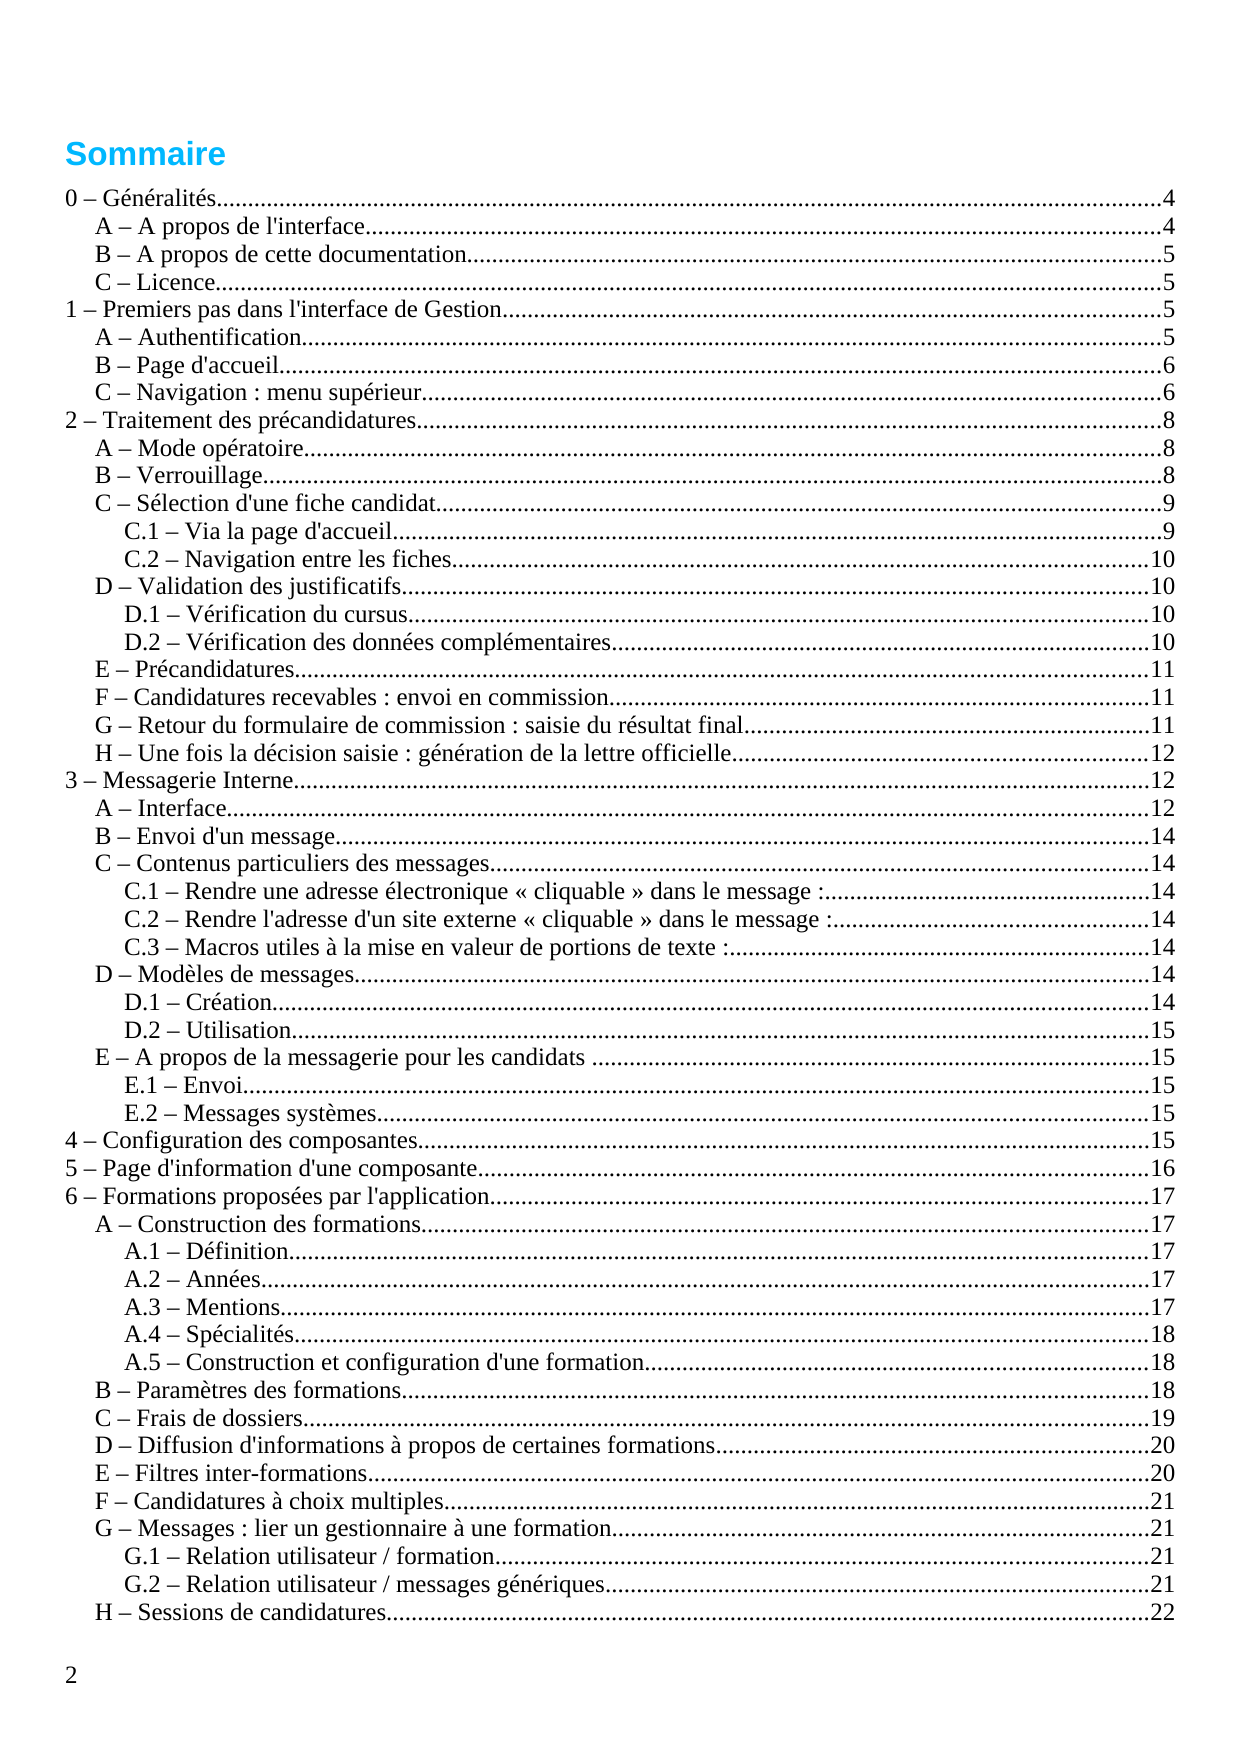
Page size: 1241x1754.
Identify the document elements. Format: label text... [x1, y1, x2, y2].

text E.1 – Envoi 15 [124, 1071, 1175, 1099]
text A.4 – Spécialités 18 [124, 1321, 1175, 1348]
text D – Modèles de messages 14 [94, 960, 1175, 988]
text D.1 – Création 14 [124, 988, 1175, 1016]
text D – Diffusion d'informations à propos de certaines formations 20 [94, 1431, 1175, 1459]
text 4 – Configuration des composantes 15 [65, 1127, 1175, 1154]
text A – Mode opératoire 8 [94, 434, 1175, 462]
text D – Validation des justificatifs 10 [94, 572, 1175, 600]
text C – Navigation : menu supérieur 6 [94, 378, 1175, 406]
text B – Paramètres des formations 18 [94, 1376, 1175, 1404]
text E – Filtres inter-formations 20 [94, 1459, 1175, 1487]
text G – Retour du formulaire de commission : saisie du résultat final 11 [94, 711, 1175, 739]
text G – Messages : lier un gestionnaire à une formation 21 [94, 1514, 1175, 1542]
text A.1 – Définition 17 [124, 1237, 1175, 1265]
text B – Verrouillage 8 [94, 462, 1175, 489]
text C – Frais de dossiers 19 [94, 1404, 1175, 1431]
text D.2 – Vérification des données complémentaires 10 [124, 628, 1175, 656]
text H – Une fois la décision saisie : génération de la lettre officielle 12 [94, 739, 1175, 766]
text A.3 – Mentions 17 [124, 1293, 1175, 1321]
text C.3 – Macros utiles à la mise en valeur de portions de texte : 14 [124, 933, 1175, 960]
text C.1 – Via la page d'accueil 9 [124, 517, 1175, 545]
text A.5 – Construction et configuration d'une formation 18 [124, 1348, 1175, 1376]
text F – Candidatures recevables : envoi en commission 11 [94, 683, 1175, 711]
text G.1 – Relation utilisateur / formation 21 [124, 1542, 1175, 1570]
text D.1 – Vérification du cursus 10 [124, 600, 1175, 628]
text 5 – Page d'information d'une composante 16 [65, 1154, 1175, 1182]
text 0 – Généralités 4 [65, 184, 1175, 212]
text A – A propos de l'interface 4 [94, 212, 1175, 240]
text C – Contenus particuliers des messages 14 [94, 849, 1175, 877]
text C.2 – Rendre l'adresse d'un site externe « cliquable » dans le message : 14 [124, 905, 1175, 933]
text E – A propos de la messagerie pour les candidats ... 15 [94, 1043, 1175, 1071]
text 3 – Messagerie Interne 12 [65, 766, 1175, 794]
text 2 – Traitement des précandidatures 8 [65, 406, 1175, 434]
text C.1 – Rendre une adresse électronique « cliquable » dans le message : 14 [124, 877, 1175, 905]
text E – Précandidatures 11 [94, 656, 1175, 683]
text B – Page d'accueil 6 [94, 351, 1175, 378]
subtitle Sommaire [65, 135, 1175, 172]
text G.2 – Relation utilisateur / messages génériques 21 [124, 1570, 1175, 1598]
text 6 – Formations proposées par l'application 17 [65, 1182, 1175, 1210]
text D.2 – Utilisation 15 [124, 1016, 1175, 1043]
text A.2 – Années 17 [124, 1265, 1175, 1293]
text A – Interface 12 [94, 794, 1175, 822]
text B – A propos de cette documentation 5 [94, 240, 1175, 268]
text A – Construction des formations 17 [94, 1210, 1175, 1237]
text E.2 – Messages systèmes 15 [124, 1099, 1175, 1127]
text C – Licence 5 [94, 268, 1175, 295]
text A – Authentification 5 [94, 323, 1175, 351]
text H – Sessions de candidatures 22 [94, 1598, 1175, 1625]
text C.2 – Navigation entre les fiches 10 [124, 545, 1175, 572]
text F – Candidatures à choix multiples 21 [94, 1487, 1175, 1514]
text 1 – Premiers pas dans l'interface de Gestion 5 [65, 295, 1175, 323]
text C – Sélection d'une fiche candidat 9 [94, 489, 1175, 517]
text B – Envoi d'un message 14 [94, 822, 1175, 849]
